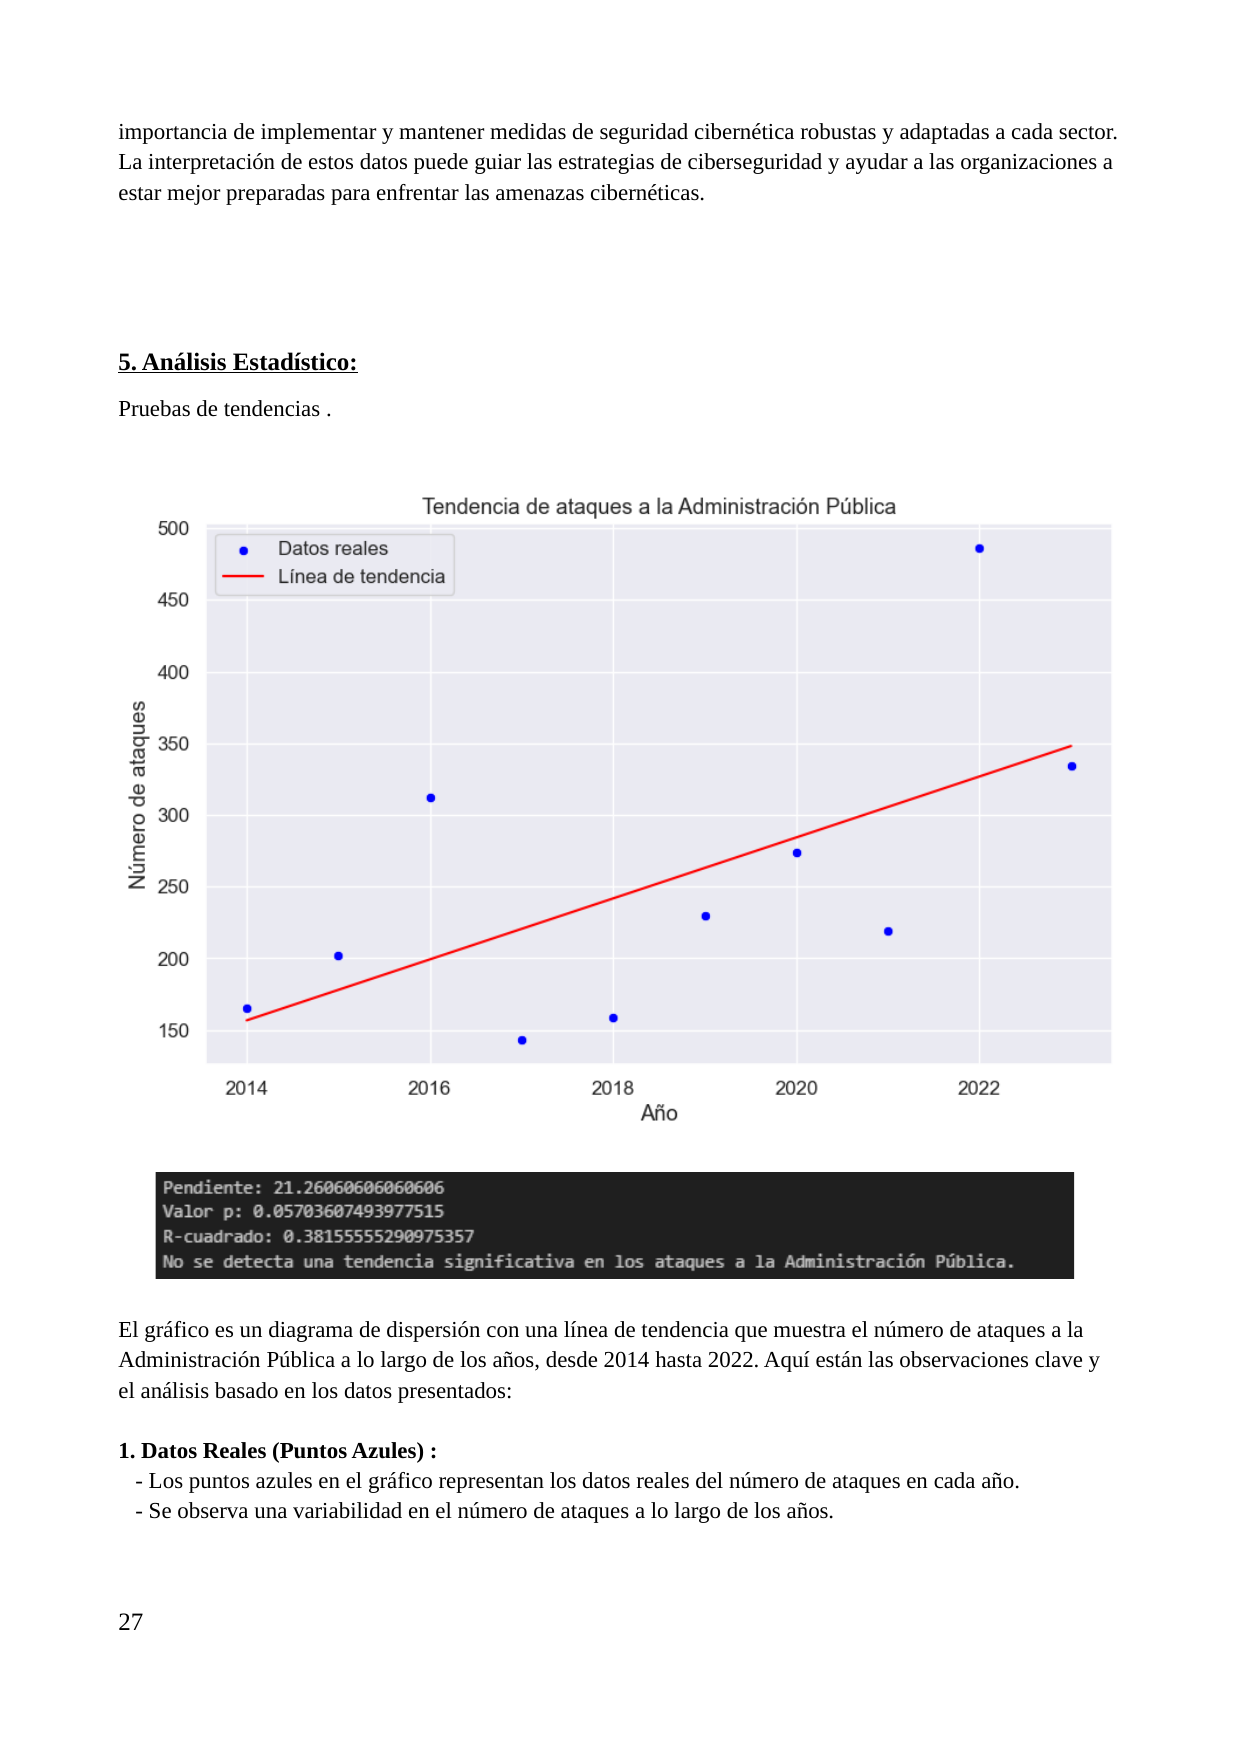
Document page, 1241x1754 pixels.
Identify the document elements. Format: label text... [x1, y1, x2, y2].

picture [118, 486, 1123, 1137]
text El gráfico es un diagrama de dispersión con una línea de tendencia que muestra el número de ataques a la Administración Pública a lo largo de los años, desde 2014 hasta 2022. Aquí están las observaciones clave y el análisis basado en los datos presentados: 1. Datos Reales (Puntos Azules) : - Los puntos azules en el gráfico representan los datos reales del número de ataques en cada año. - Se observa una variabilidad en el número de ataques a lo largo de los años. [118, 1316, 1122, 1554]
picture [155, 1172, 1075, 1279]
text Pruebas de tendencias . [118, 394, 1122, 421]
text 5. Análisis Estadístico: [118, 347, 1122, 376]
text importancia de implementar y mantener medidas de seguridad cibernética robustas y adaptadas a cada sector. La interpretación de estos datos puede guiar las estrategias de ciberseguridad y ayudar a las organizaciones a estar mejor preparadas para enfrentar las amenazas cibernéticas. [118, 118, 1122, 205]
